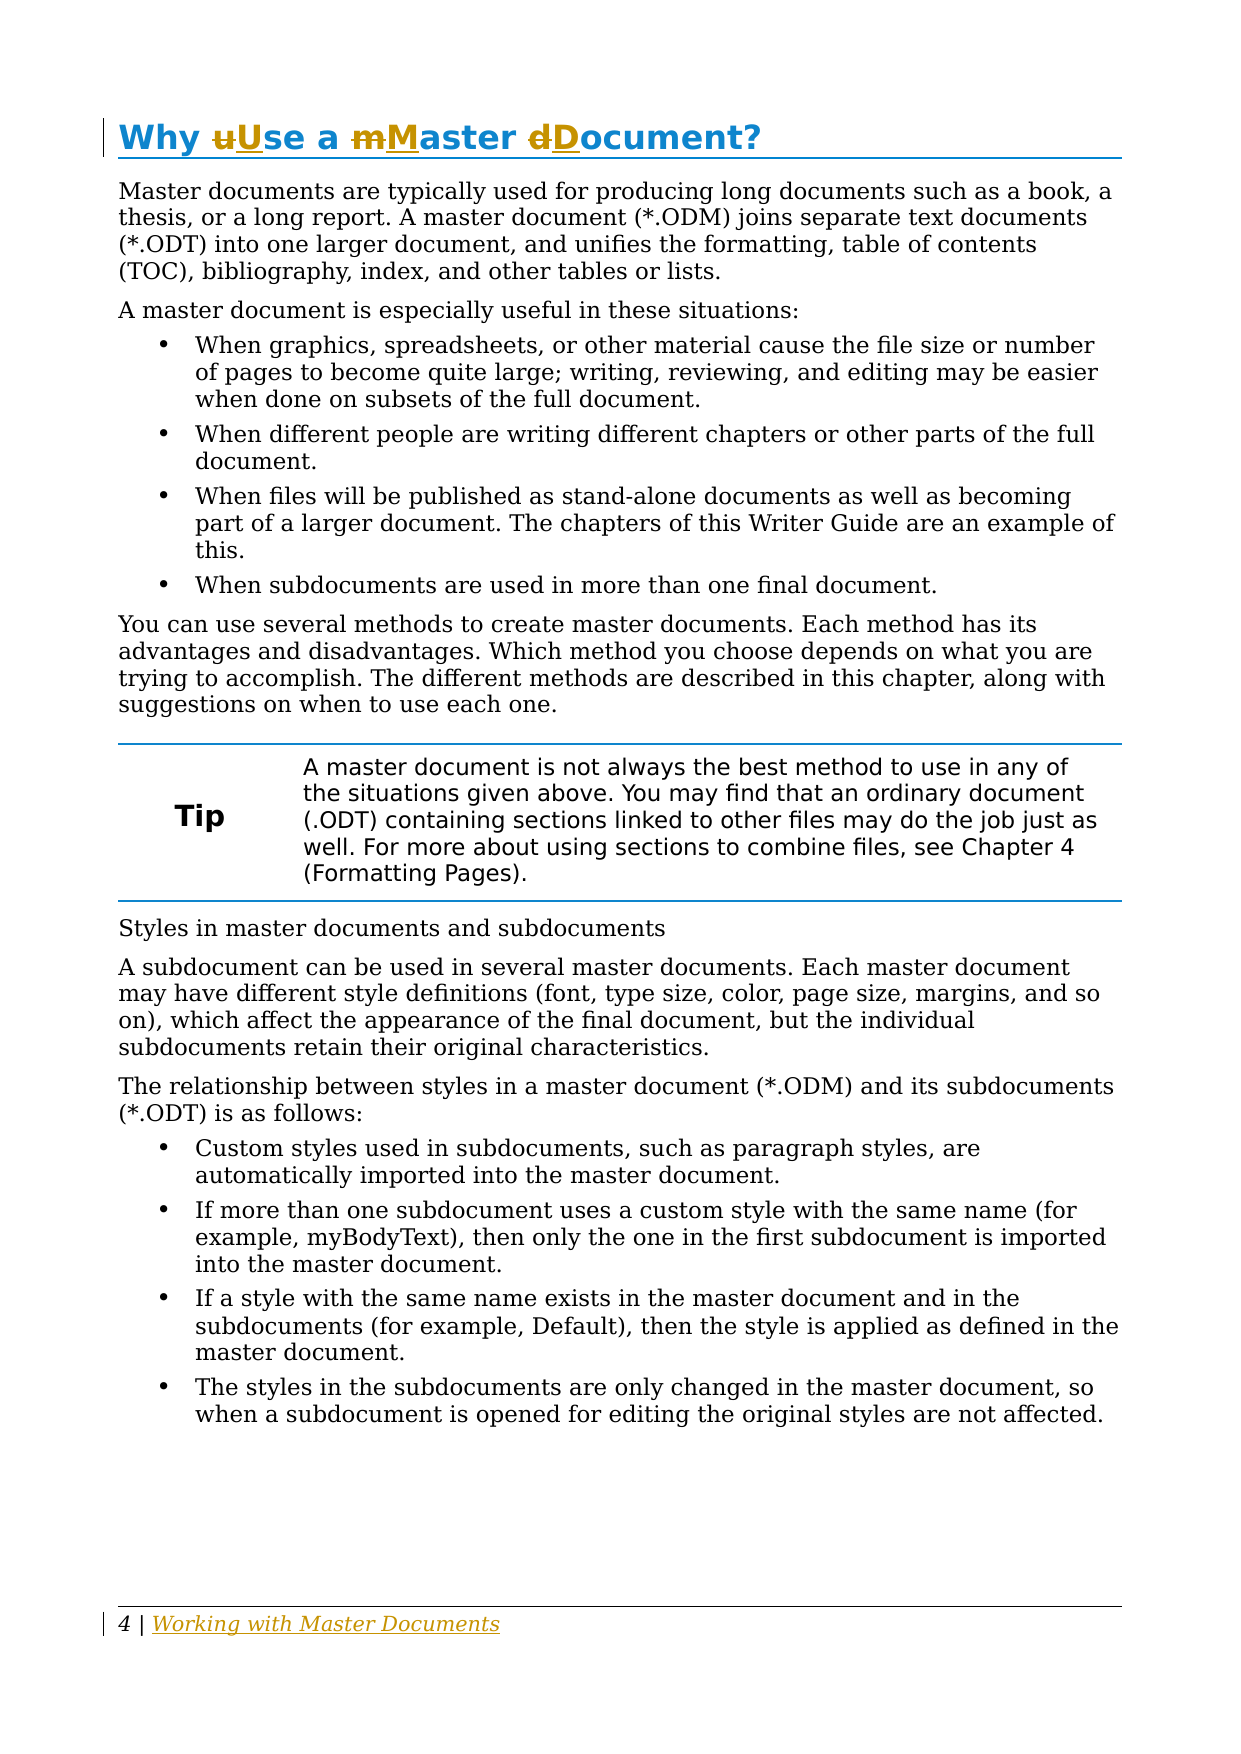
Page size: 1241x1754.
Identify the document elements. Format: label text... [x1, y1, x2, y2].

list The relationship between styles in a master document (*.ODM) and its subdocuments (*.ODT) is as follows: [118, 1073, 1122, 1126]
list When files will be published as stand-alone documents as well as becoming part of a larger document. The chapters of this Writer Guide are an example of this. [156, 481, 1122, 563]
table_header Tip [118, 745, 281, 900]
text A subdocument can be used in several master documents. Each master document may have different style definitions (font, type size, color, page size, margins, and so on), which affect the appearance of the final document, but the individual subdocuments retain their original characteristics. [118, 954, 1122, 1061]
list If more than one subdocument uses a custom style with the same name (for example, myBodyText), then only the one in the first subdocument is imported into the master document. [156, 1195, 1122, 1277]
list When different people are writing different chapters or other parts of the full document. [156, 419, 1122, 475]
list When graphics, spreadsheets, or other material cause the file size or number of pages to become quite large; writing, reviewing, and editing may be easier when done on subsets of the full document. [156, 330, 1122, 413]
text Master documents are typically used for producing long documents such as a book, a thesis, or a long report. A master document (*.ODM) joins separate text documents (*.ODT) into one larger document, and unifies the formatting, table of contents (TOC), bibliography, index, and other tables or lists. [118, 178, 1122, 284]
list If a style with the same name exists in the master document and in the subdocuments (for example, Default), then the style is applied as defined in the master document. [156, 1284, 1122, 1366]
text You can use several methods to create master documents. Each method has its advantages and disadvantages. Which method you choose depends on what you are trying to accomplish. The different methods are described in this chapter, along with suggestions on when to use each one. [118, 611, 1122, 718]
list Custom styles used in subdocuments, such as paragraph styles, are automatically imported into the master document. [156, 1133, 1122, 1189]
table_header A master document is not always the best method to use in any of the situations given above. You may find that an ordinary document (.ODT) containing sections linked to other files may do the job just as well. For more about using sections to combine files, see Chapter 4 (Formatting Pages). [281, 745, 1122, 900]
subtitle Why Use a Master Document? [118, 118, 1122, 157]
text Styles in master documents and subdocuments [118, 915, 1122, 941]
list A master document is especially useful in these situations: [118, 297, 1122, 324]
list The styles in the subdocuments are only changed in the master document, so when a subdocument is opened for editing the original styles are not affected. [156, 1372, 1122, 1428]
list When subdocuments are used in more than one final document. [156, 570, 1122, 599]
